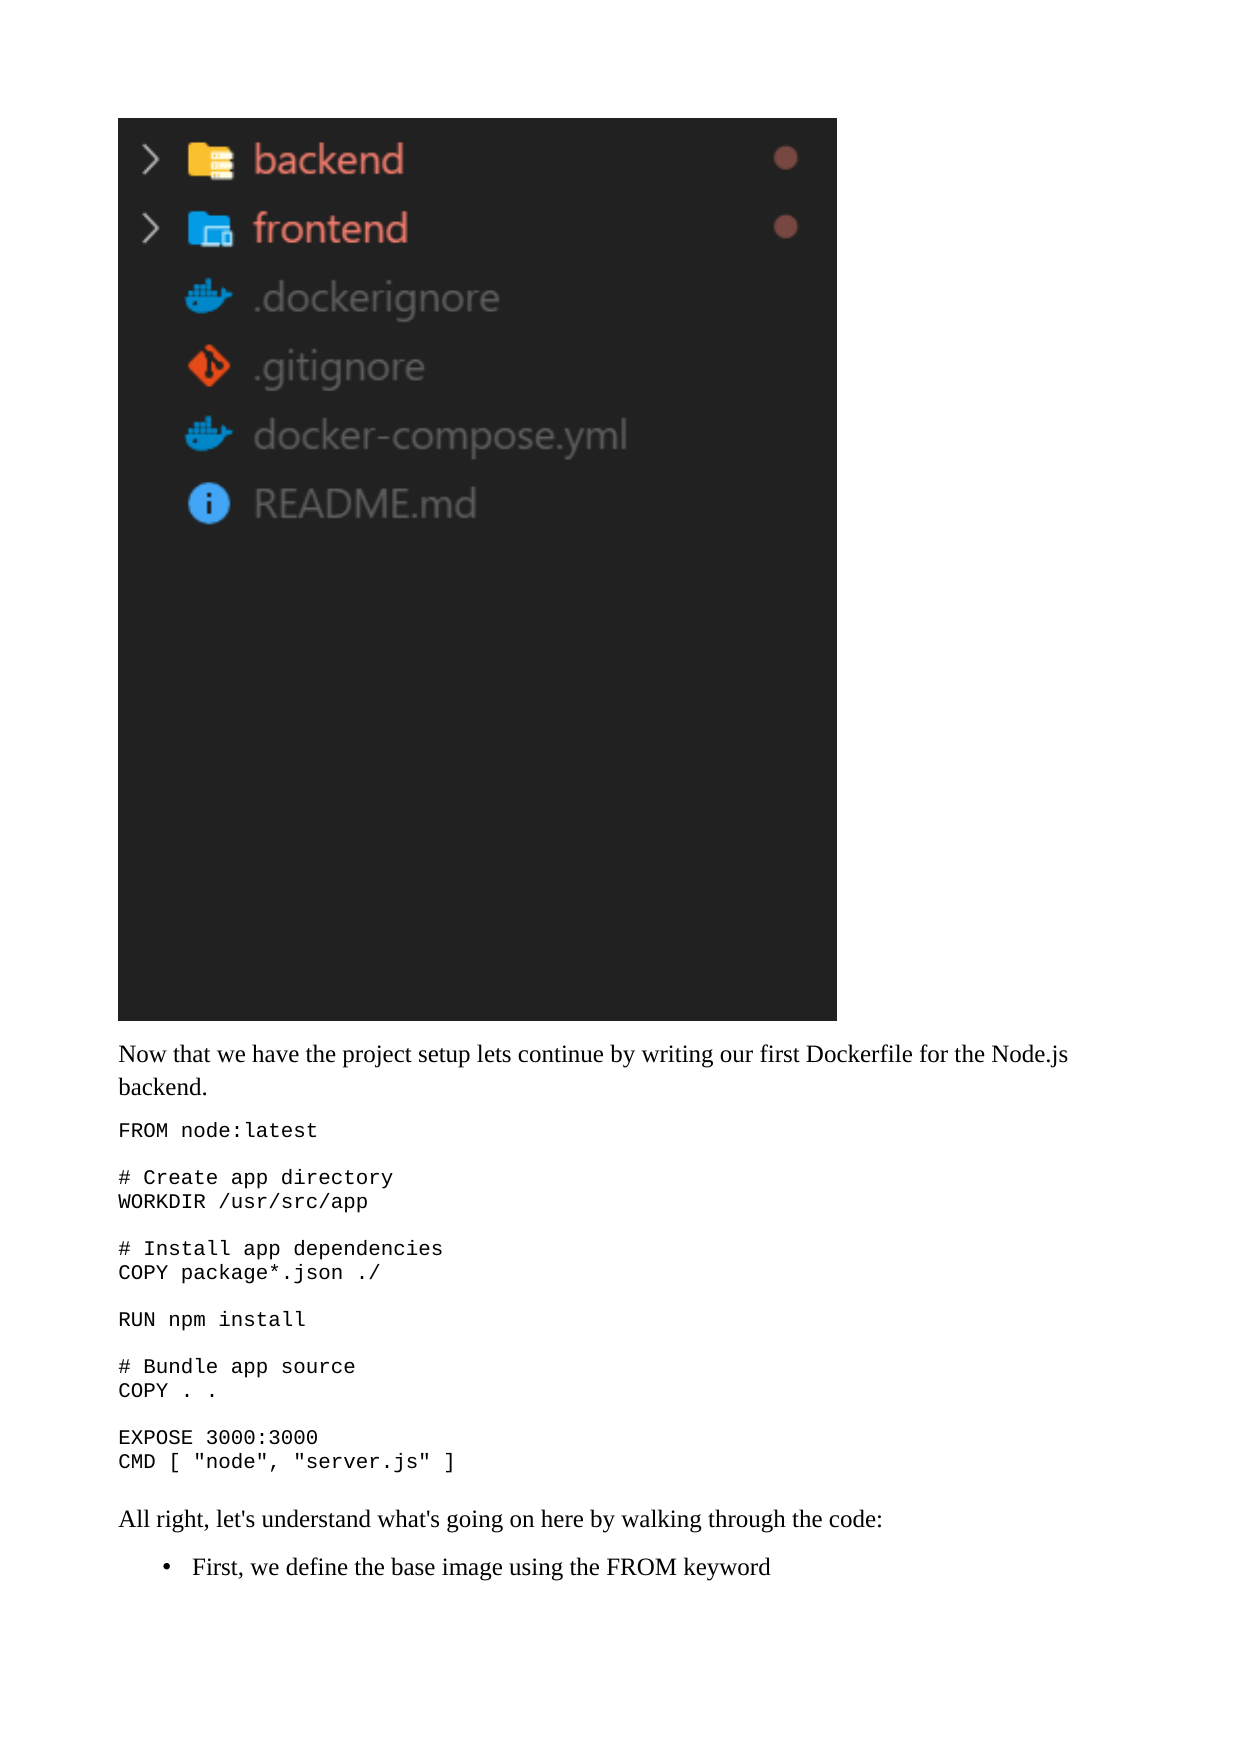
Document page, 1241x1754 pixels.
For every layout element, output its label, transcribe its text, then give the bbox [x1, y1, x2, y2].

text COPY . . [118, 1380, 1122, 1404]
list First, we define the base image using the FROM keyword [162, 1552, 1122, 1580]
text WORKDIR /usr/src/app [118, 1191, 1122, 1214]
text COPY package*.json ./ [118, 1262, 1122, 1285]
text Now that we have the project setup lets continue by writing our first Dockerfile for the Node.js backend. [118, 1039, 1122, 1101]
text All right, let's understand what's going on here by walking through the code: [118, 1504, 1122, 1533]
text EXPOSE 3000:3000 [118, 1427, 1122, 1451]
text FROM node:latest [118, 1120, 1122, 1143]
text # Bundle app source [118, 1356, 1122, 1380]
text # Create app directory [118, 1167, 1122, 1191]
text CMD [ "node", "server.js" ] [118, 1451, 1122, 1474]
text RUN npm install [118, 1309, 1122, 1333]
text # Install app dependencies [118, 1238, 1122, 1262]
picture [118, 118, 837, 1021]
